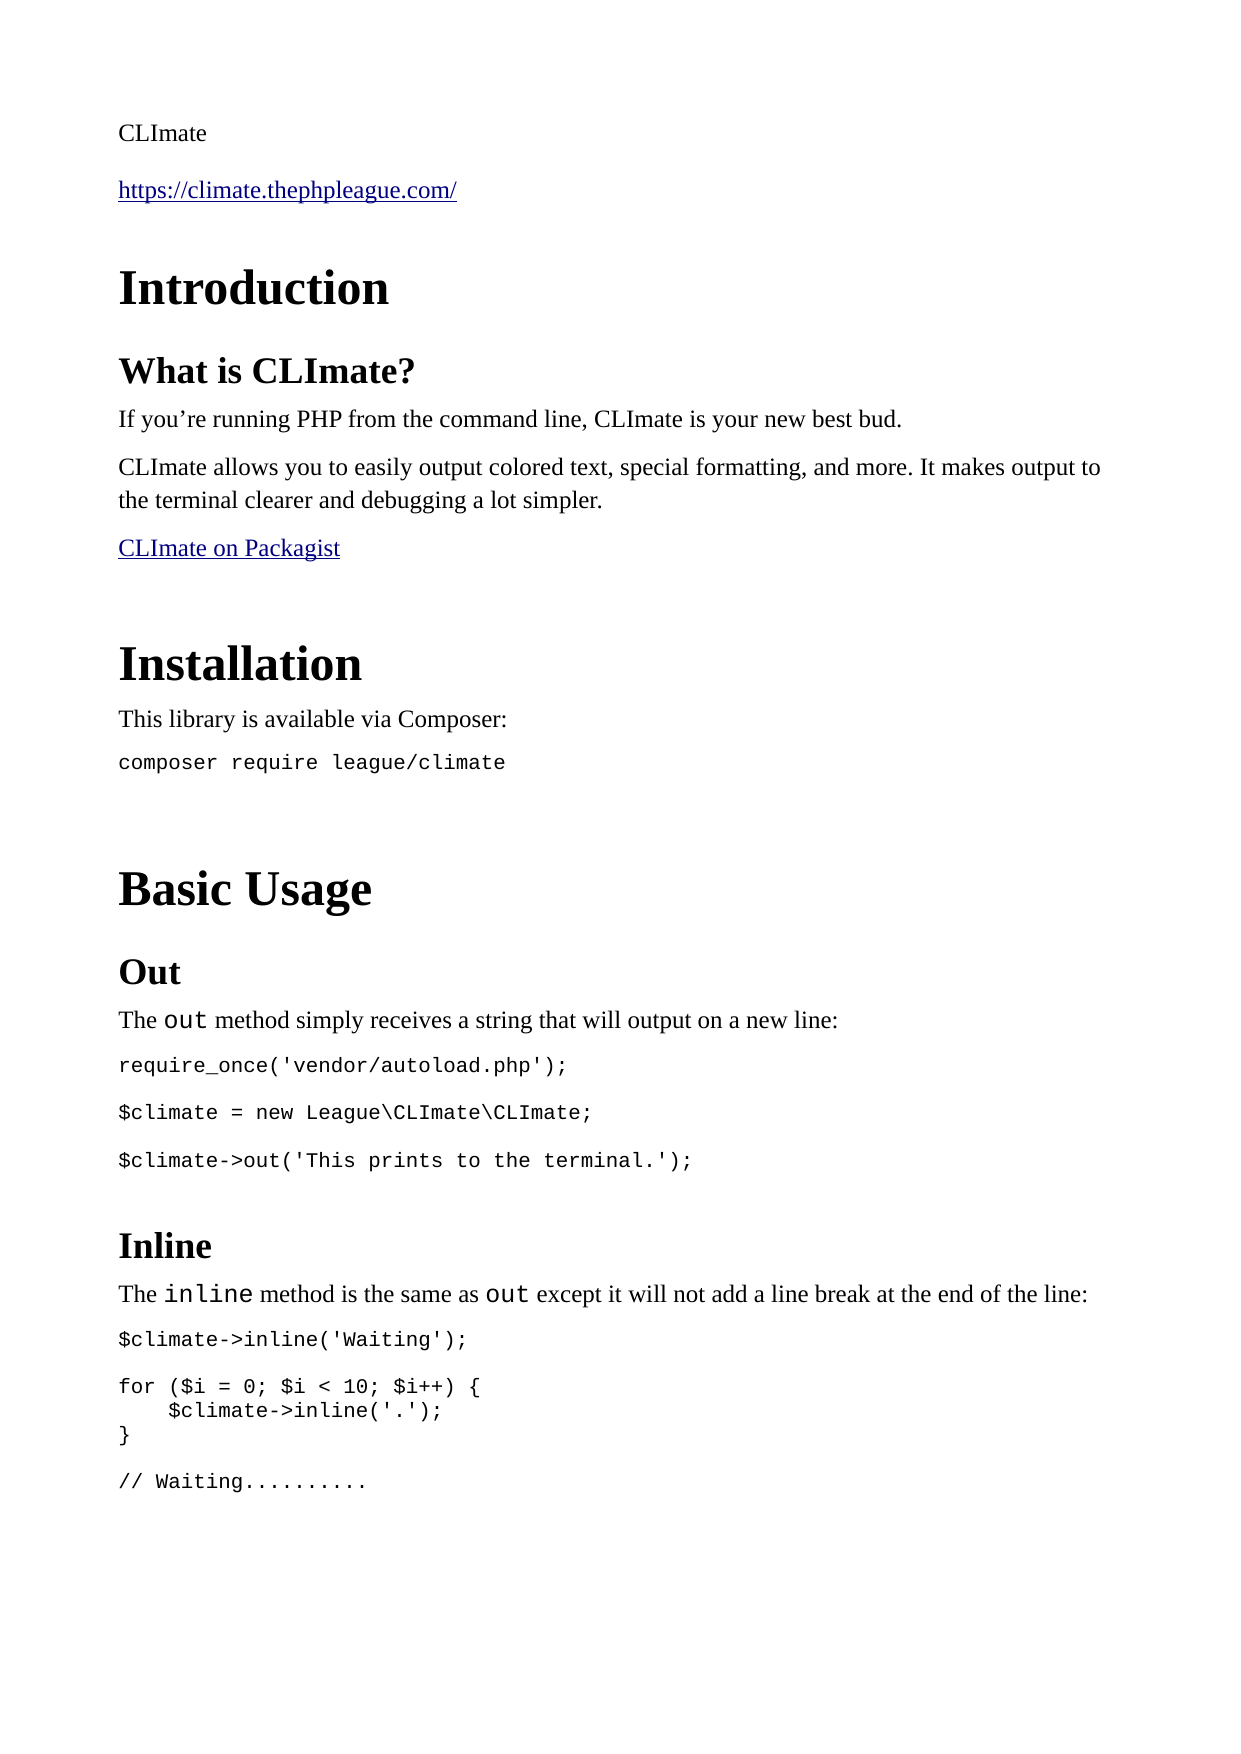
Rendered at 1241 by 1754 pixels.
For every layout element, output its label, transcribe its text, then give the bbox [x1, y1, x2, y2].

subtitle Inline [118, 1224, 1122, 1267]
text CLImate [118, 118, 1122, 147]
subtitle Basic Usage [118, 859, 1122, 916]
text $climate->inline('Waiting'); [118, 1329, 1122, 1353]
text require_once('vendor/autoload.php'); [118, 1055, 1122, 1079]
text If you’re running PHP from the command line, CLImate is your new best bud. [118, 404, 1122, 433]
subtitle Installation [118, 634, 1122, 692]
text The out method simply receives a string that will output on a new line: [118, 1005, 1122, 1036]
text CLImate allows you to easily output colored text, special formatting, and more. It makes output to the terminal clearer and debugging a lot simpler. [118, 452, 1122, 514]
text $climate = new League\CLImate\CLImate; [118, 1102, 1122, 1126]
text composer require league/climate [118, 752, 1122, 775]
text $climate->inline('.'); [118, 1400, 1122, 1424]
text // Waiting.......... [118, 1471, 1122, 1495]
text $climate->out('This prints to the terminal.'); [118, 1150, 1122, 1173]
subtitle Introduction [118, 258, 1122, 316]
text for ($i = 0; $i < 10; $i++) { [118, 1377, 1122, 1400]
text This library is available via Composer: [118, 704, 1122, 733]
text CLImate on Packagist [118, 533, 1122, 562]
subtitle Out [118, 949, 1122, 993]
text } [118, 1424, 1122, 1447]
subtitle What is CLImate? [118, 349, 1122, 392]
text The inline method is the same as out except it will not add a line break at the end of the line: [118, 1279, 1122, 1310]
text https://climate.thephpleague.com/ [118, 176, 1122, 204]
